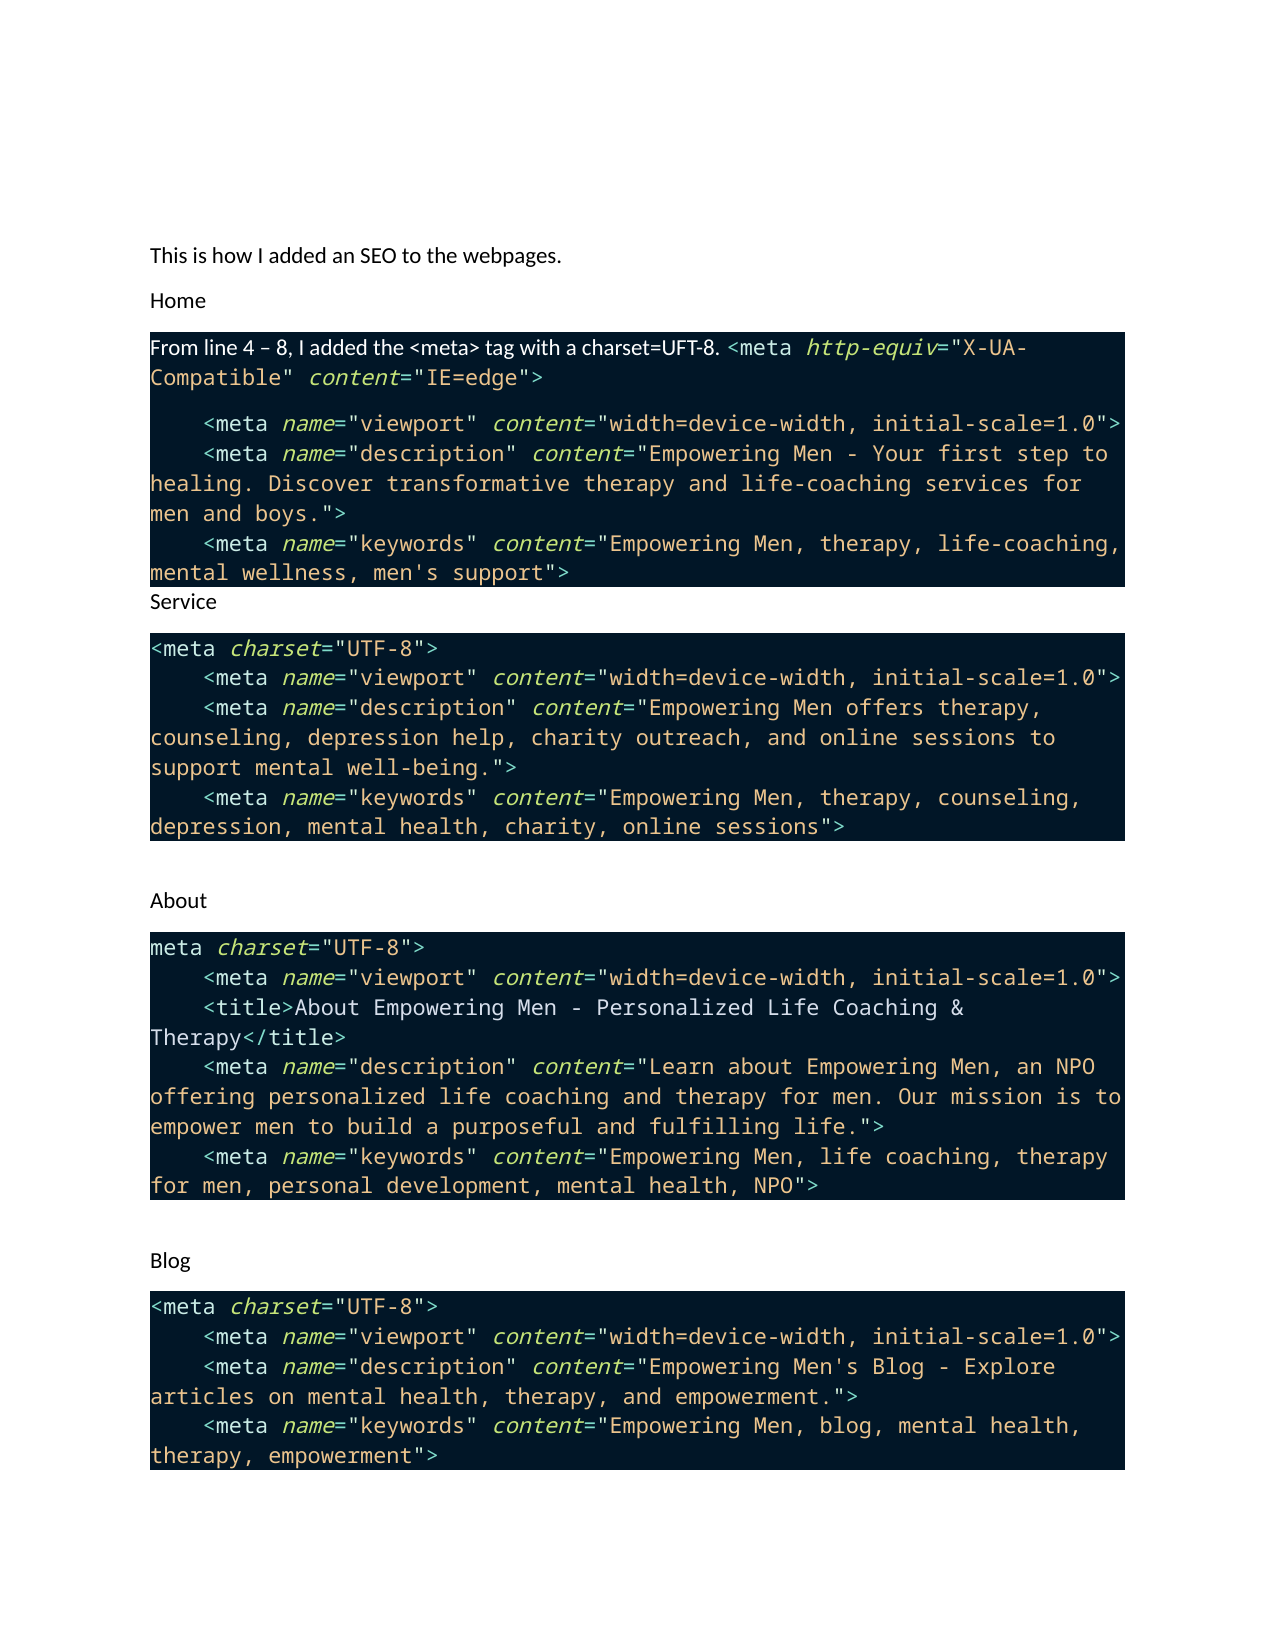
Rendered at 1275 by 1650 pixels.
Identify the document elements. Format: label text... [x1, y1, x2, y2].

text <meta name="keywords" content="Empowering Men, life coaching, therapy for men, personal development, mental health, NPO"> [150, 1141, 1125, 1200]
text <meta name="viewport" content="width=device-width, initial-scale=1.0"> [150, 408, 1125, 438]
text <meta name="description" content="Empowering Men - Your first step to healing. Discover transformative therapy and life-coaching services for men and boys."> [150, 438, 1125, 527]
text <meta name="keywords" content="Empowering Men, therapy, counseling, depression, mental health, charity, online sessions"> [150, 782, 1125, 841]
text <meta charset="UTF-8"> [150, 1291, 1125, 1321]
text Blog [150, 1246, 1125, 1274]
text <meta name="description" content="Learn about Empowering Men, an NPO offering personalized life coaching and therapy for men. Our mission is to empower men to build a purposeful and fulfilling life."> [150, 1051, 1125, 1141]
text <meta charset="UTF-8"> [150, 633, 1125, 662]
text <meta name="viewport" content="width=device-width, initial-scale=1.0"> [150, 1321, 1125, 1351]
text <title>About Empowering Men - Personalized Life Coaching & Therapy</title> [150, 992, 1125, 1051]
text meta charset="UTF-8"> [150, 932, 1125, 962]
text This is how I added an SEO to the webpages. [150, 241, 1125, 269]
text <meta name="description" content="Empowering Men's Blog - Explore articles on mental health, therapy, and empowerment."> [150, 1351, 1125, 1411]
text <meta name="description" content="Empowering Men offers therapy, counseling, depression help, charity outreach, and online sessions to support mental well-being."> [150, 692, 1125, 782]
text Home [150, 287, 1125, 314]
text Service [150, 587, 1125, 615]
text <meta name="viewport" content="width=device-width, initial-scale=1.0"> [150, 662, 1125, 692]
text About [150, 887, 1125, 915]
text <meta name="keywords" content="Empowering Men, blog, mental health, therapy, empowerment"> [150, 1411, 1125, 1470]
text <meta name="viewport" content="width=device-width, initial-scale=1.0"> [150, 962, 1125, 992]
text <meta name="keywords" content="Empowering Men, therapy, life-coaching, mental wellness, men's support"> [150, 527, 1125, 587]
text From line 4 – 8, I added the <meta> tag with a charset=UFT-8. <meta http-equiv="X-UA-Compatible" content="IE=edge"> [150, 332, 1125, 392]
